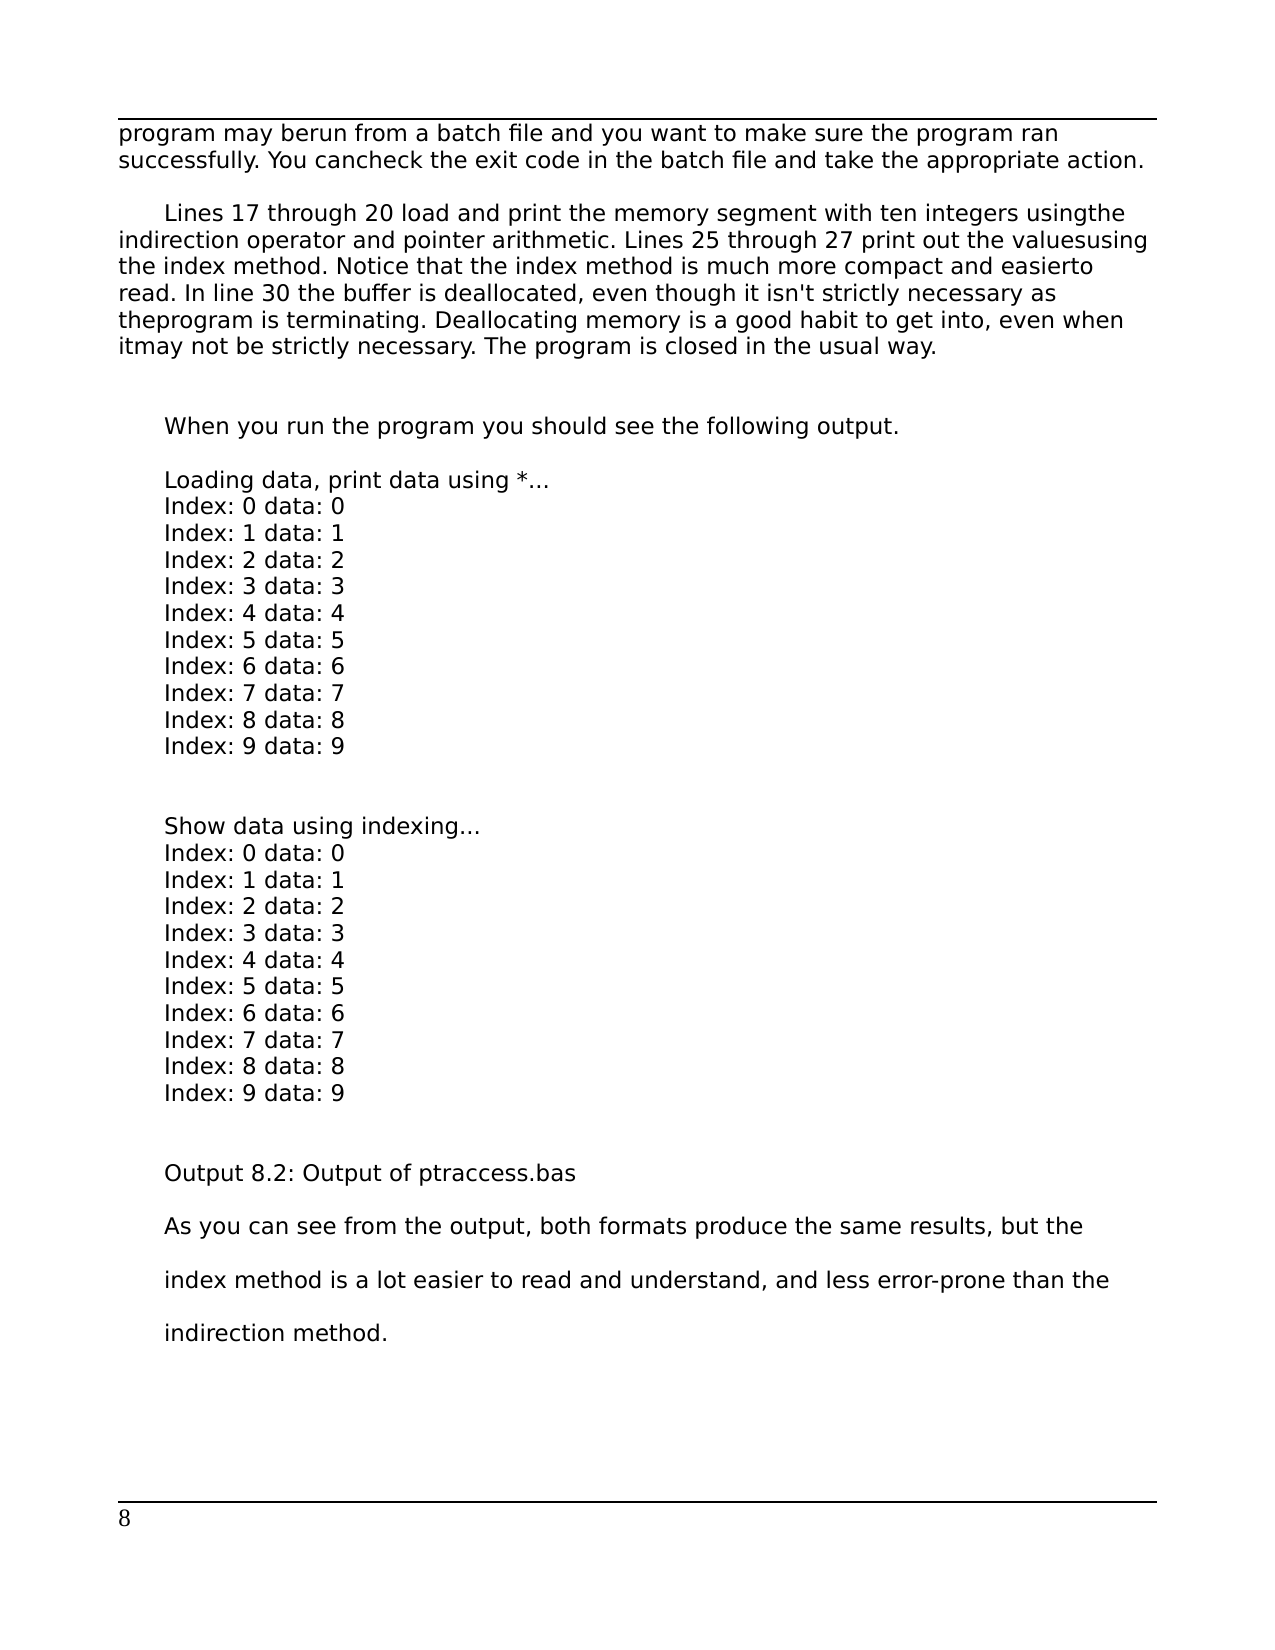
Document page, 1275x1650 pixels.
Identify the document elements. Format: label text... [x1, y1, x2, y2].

text indirection method. [118, 1320, 1157, 1347]
text Index: 1 data: 1 [118, 520, 1157, 547]
text Index: 5 data: 5 [118, 973, 1157, 1000]
text Index: 8 data: 8 [118, 1053, 1157, 1080]
text Index: 3 data: 3 [118, 920, 1157, 947]
text Index: 3 data: 3 [118, 573, 1157, 600]
text program may berun from a batch file and you want to make sure the program ran successfully. You cancheck the exit code in the batch file and take the appropriate action. [118, 120, 1157, 173]
text Loading data, print data using *... [118, 467, 1157, 493]
text Lines 17 through 20 load and print the memory segment with ten integers usingthe indirection operator and pointer arithmetic. Lines 25 through 27 print out the valuesusing the index method. Notice that the index method is much more compact and easierto read. In line 30 the buffer is deallocated, even though it isn't strictly necessary as theprogram is terminating. Deallocating memory is a good habit to get into, even when itmay not be strictly necessary. The program is closed in the usual way. [118, 200, 1157, 360]
text Index: 6 data: 6 [118, 653, 1157, 680]
text As you can see from the output, both formats produce the same results, but the [118, 1213, 1157, 1240]
text Index: 9 data: 9 [118, 1080, 1157, 1107]
text Index: 6 data: 6 [118, 1000, 1157, 1027]
text Output 8.2: Output of ptraccess.bas [118, 1160, 1157, 1187]
text Index: 5 data: 5 [118, 627, 1157, 653]
text index method is a lot easier to read and understand, and less error-prone than the [118, 1267, 1157, 1293]
text Index: 2 data: 2 [118, 547, 1157, 573]
text Index: 9 data: 9 [118, 733, 1157, 760]
text Index: 4 data: 4 [118, 600, 1157, 627]
text Index: 8 data: 8 [118, 707, 1157, 733]
text Index: 0 data: 0 [118, 840, 1157, 867]
text Index: 4 data: 4 [118, 947, 1157, 973]
text When you run the program you should see the following output. [118, 413, 1157, 440]
text Show data using indexing... [118, 813, 1157, 840]
text Index: 7 data: 7 [118, 680, 1157, 707]
text Index: 7 data: 7 [118, 1027, 1157, 1053]
text Index: 1 data: 1 [118, 867, 1157, 893]
text Index: 0 data: 0 [118, 493, 1157, 520]
text Index: 2 data: 2 [118, 893, 1157, 920]
